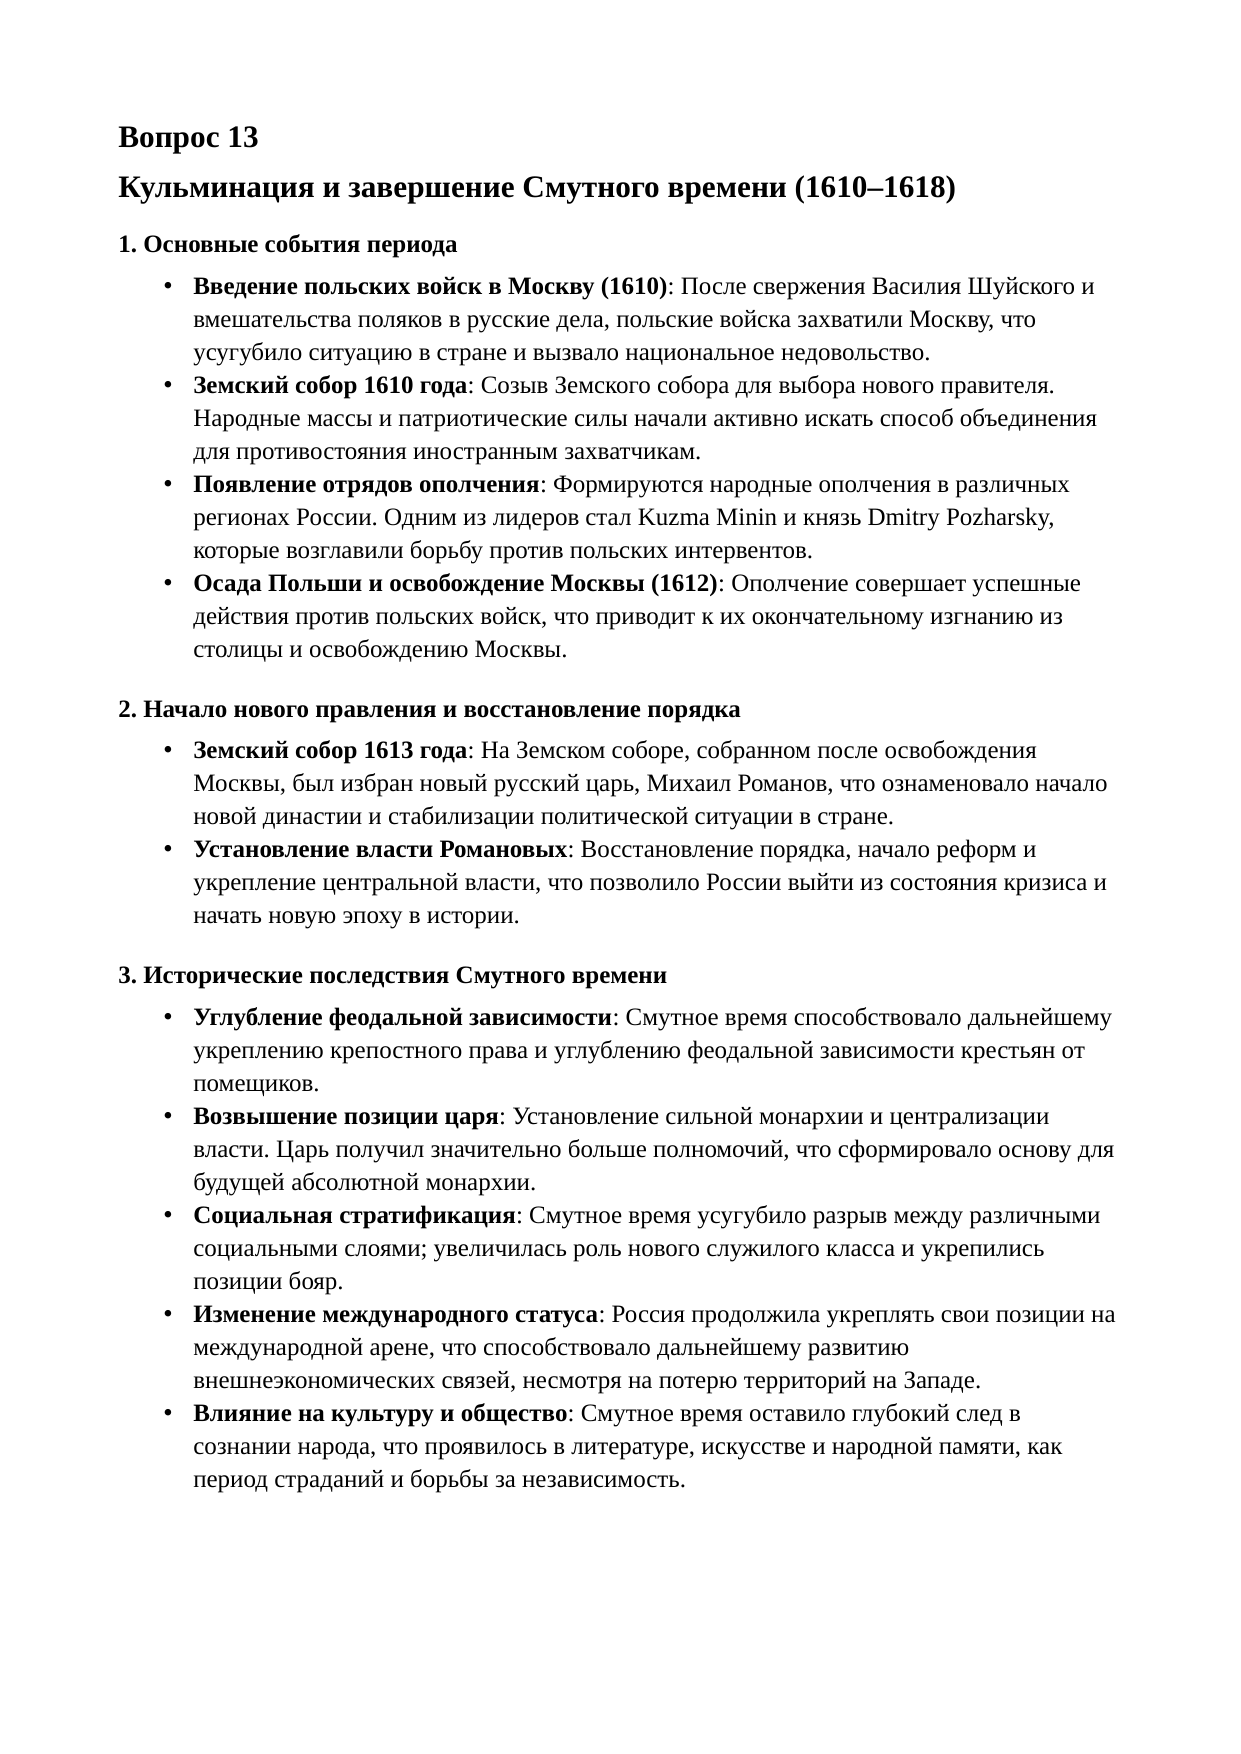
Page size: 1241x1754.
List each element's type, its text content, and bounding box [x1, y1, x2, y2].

list Введение польских войск в Москву (1610): После свержения Василия Шуйского и вмешательства поляков в русские дела, польские войска захватили Москву, что усугубило ситуацию в стране и вызвало национальное недовольство. [164, 271, 1122, 366]
list Земский собор 1610 года: Созыв Земского собора для выбора нового правителя. Народные массы и патриотические силы начали активно искать способ объединения для противостояния иностранным захватчикам. [164, 370, 1122, 465]
subtitle 2. Начало нового правления и восстановление порядка [118, 694, 1122, 723]
list Установление власти Романовых: Восстановление порядка, начало реформ и укрепление центральной власти, что позволило России выйти из состояния кризиса и начать новую эпоху в истории. [164, 834, 1122, 929]
text Вопрос 13 [118, 118, 1122, 154]
subtitle 3. Исторические последствия Смутного времени [118, 961, 1122, 989]
subtitle 1. Основные события периода [118, 229, 1122, 258]
list Социальная стратификация: Смутное время усугубило разрыв между различными социальными слоями; увеличилась роль нового служилого класса и укрепились позиции бояр. [164, 1200, 1122, 1295]
subtitle Кульминация и завершение Смутного времени (1610–1618) [118, 169, 1122, 204]
list Изменение международного статуса: Россия продолжила укреплять свои позиции на международной арене, что способствовало дальнейшему развитию внешнеэкономических связей, несмотря на потерю территорий на Западе. [164, 1299, 1122, 1394]
list Осада Польши и освобождение Москвы (1612): Ополчение совершает успешные действия против польских войск, что приводит к их окончательному изгнанию из столицы и освобождению Москвы. [164, 568, 1122, 663]
list Появление отрядов ополчения: Формируются народные ополчения в различных регионах России. Одним из лидеров стал Kuzma Minin и князь Dmitry Pozharsky, которые возглавили борьбу против польских интервентов. [164, 469, 1122, 564]
list Возвышение позиции царя: Установление сильной монархии и централизации власти. Царь получил значительно больше полномочий, что сформировало основу для будущей абсолютной монархии. [164, 1101, 1122, 1196]
list Углубление феодальной зависимости: Смутное время способствовало дальнейшему укреплению крепостного права и углублению феодальной зависимости крестьян от помещиков. [164, 1002, 1122, 1097]
list Влияние на культуру и общество: Смутное время оставило глубокий след в сознании народа, что проявилось в литературе, искусстве и народной памяти, как период страданий и борьбы за независимость. [164, 1398, 1122, 1493]
list Земский собор 1613 года: На Земском соборе, собранном после освобождения Москвы, был избран новый русский царь, Михаил Романов, что ознаменовало начало новой династии и стабилизации политической ситуации в стране. [164, 735, 1122, 830]
